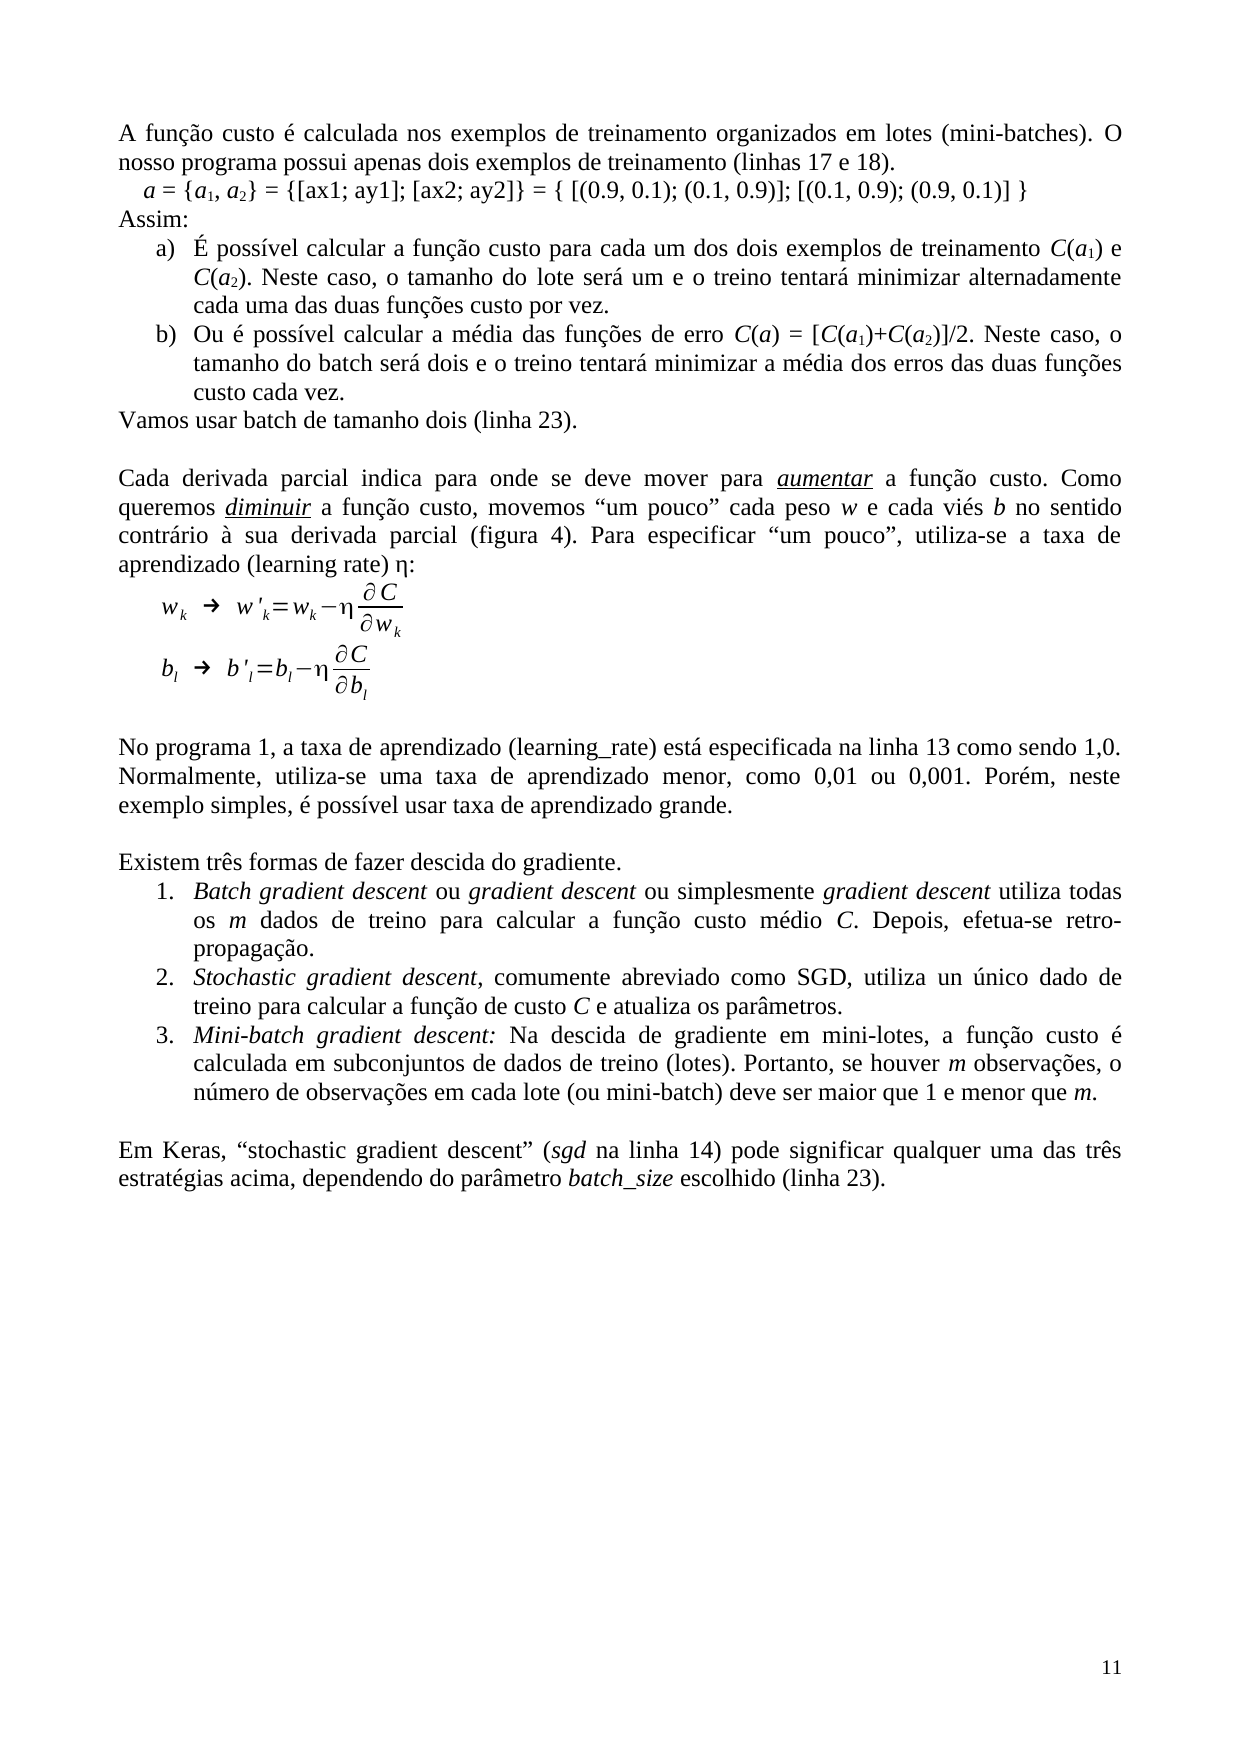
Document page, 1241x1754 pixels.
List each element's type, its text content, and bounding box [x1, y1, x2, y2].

list Batch gradient descent ou gradient descent ou simplesmente gradient descent utiliza todas os m dados de treino para calcular a função custo médio C. Depois, efetua-se retro-propagação. [156, 876, 1122, 962]
text Assim: [118, 204, 1122, 233]
text Em Keras, “stochastic gradient descent” (sgd na linha 14) pode significar qualquer uma das três estratégias acima, dependendo do parâmetro batch_size escolhido (linha 23). [118, 1135, 1122, 1192]
text Vamos usar batch de tamanho dois (linha 23). [118, 406, 1122, 434]
list Ou é possível calcular a média das funções de erro C(a) = [C(a1)+C(a2)]/2. Neste caso, o tamanho do batch será dois e o treino tentará minimizar a média dos erros das duas funções custo cada vez. [156, 319, 1122, 406]
text Existem três formas de fazer descida do gradiente. [118, 847, 1122, 876]
text No programa 1, a taxa de aprendizado (learning_rate) está especificada na linha 13 como sendo 1,0. Normalmente, utiliza-se uma taxa de aprendizado menor, como 0,01 ou 0,001. Porém, neste exemplo simples, é possível usar taxa de aprendizado grande. [118, 732, 1122, 818]
list Mini-batch gradient descent: Na descida de gradiente em mini-lotes, a função custo é calculada em subconjuntos de dados de treino (lotes). Portanto, se houver m observações, o número de observações em cada lote (ou mini-batch) deve ser maior que 1 e menor que m. [156, 1020, 1122, 1106]
list É possível calcular a função custo para cada um dos dois exemplos de treinamento C(a1) e C(a2). Neste caso, o tamanho do lote será um e o treino tentará minimizar alternadamente cada uma das duas funções custo por vez. [156, 233, 1122, 319]
list Stochastic gradient descent, comumente abreviado como SGD, utiliza un único dado de treino para calcular a função de custo C e atualiza os parâmetros. [156, 962, 1122, 1020]
text Cada derivada parcial indica para onde se deve mover para aumentar a função custo. Como queremos diminuir a função custo, movemos “um pouco” cada peso w e cada viés b no sentido contrário à sua derivada parcial (figura 4). Para especificar “um pouco”, utiliza-se a taxa de aprendizado (learning rate) η: [118, 463, 1122, 578]
text a = {a1, a2} = {[ax1; ay1]; [ax2; ay2]} = { [(0.9, 0.1); (0.1, 0.9)]; [(0.1, 0.9); (0.9, 0.1)] } [118, 176, 1122, 204]
text A função custo é calculada nos exemplos de treinamento organizados em lotes (mini-batches). O nosso programa possui apenas dois exemplos de treinamento (linhas 17 e 18). [118, 118, 1122, 176]
